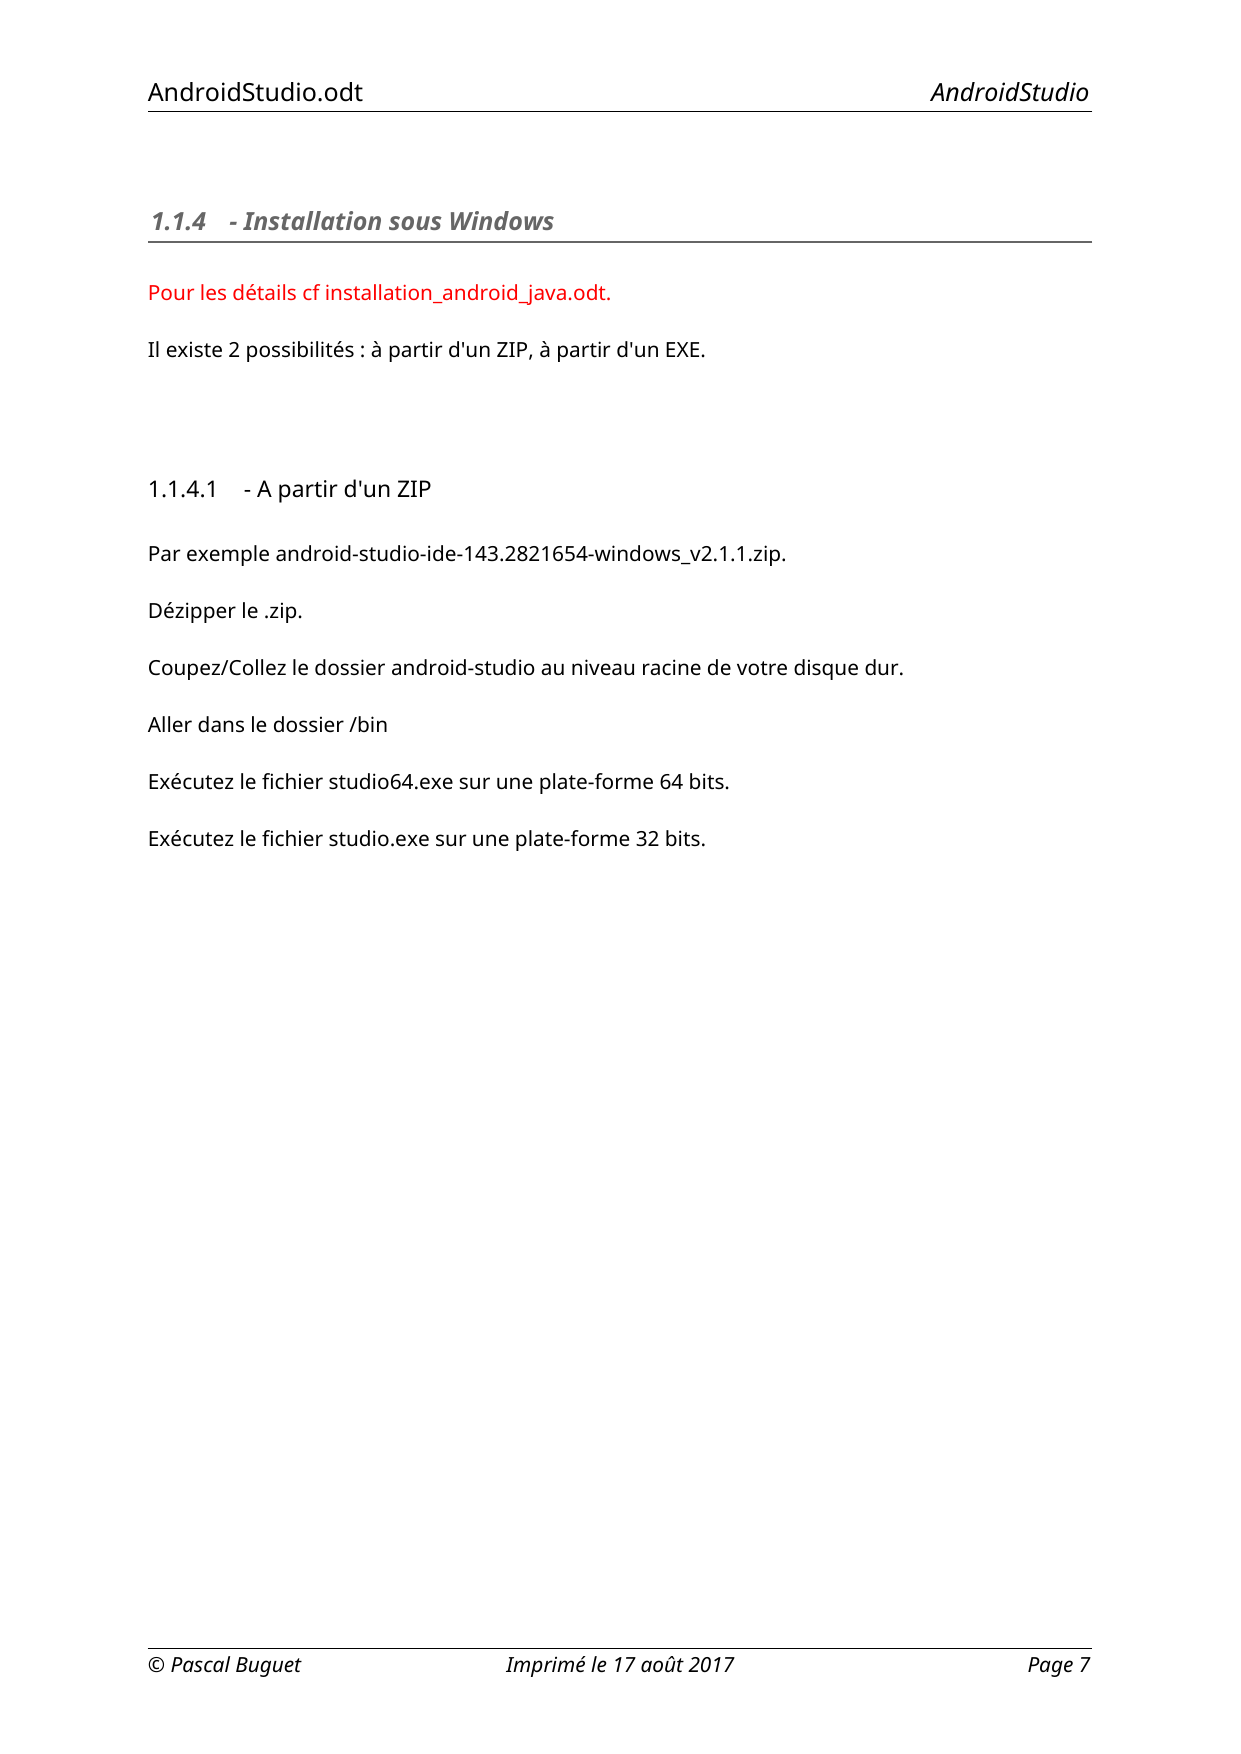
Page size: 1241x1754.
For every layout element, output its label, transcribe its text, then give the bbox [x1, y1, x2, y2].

text Pour les détails cf installation_android_java.odt. [148, 278, 1092, 306]
text Dézipper le .zip. [148, 596, 1092, 625]
subtitle - Installation sous Windows [148, 201, 1092, 241]
text Exécutez le fichier studio64.exe sur une plate-forme 64 bits. [148, 767, 1092, 795]
subtitle - A partir d'un ZIP [148, 473, 1092, 505]
text Par exemple android-studio-ide-143.2821654-windows_v2.1.1.zip. [148, 539, 1092, 568]
text Exécutez le fichier studio.exe sur une plate-forme 32 bits. [148, 824, 1092, 852]
text Il existe 2 possibilités : à partir d'un ZIP, à partir d'un EXE. [148, 335, 1092, 363]
text Coupez/Collez le dossier android-studio au niveau racine de votre disque dur. [148, 653, 1092, 682]
text Aller dans le dossier /bin [148, 710, 1092, 738]
